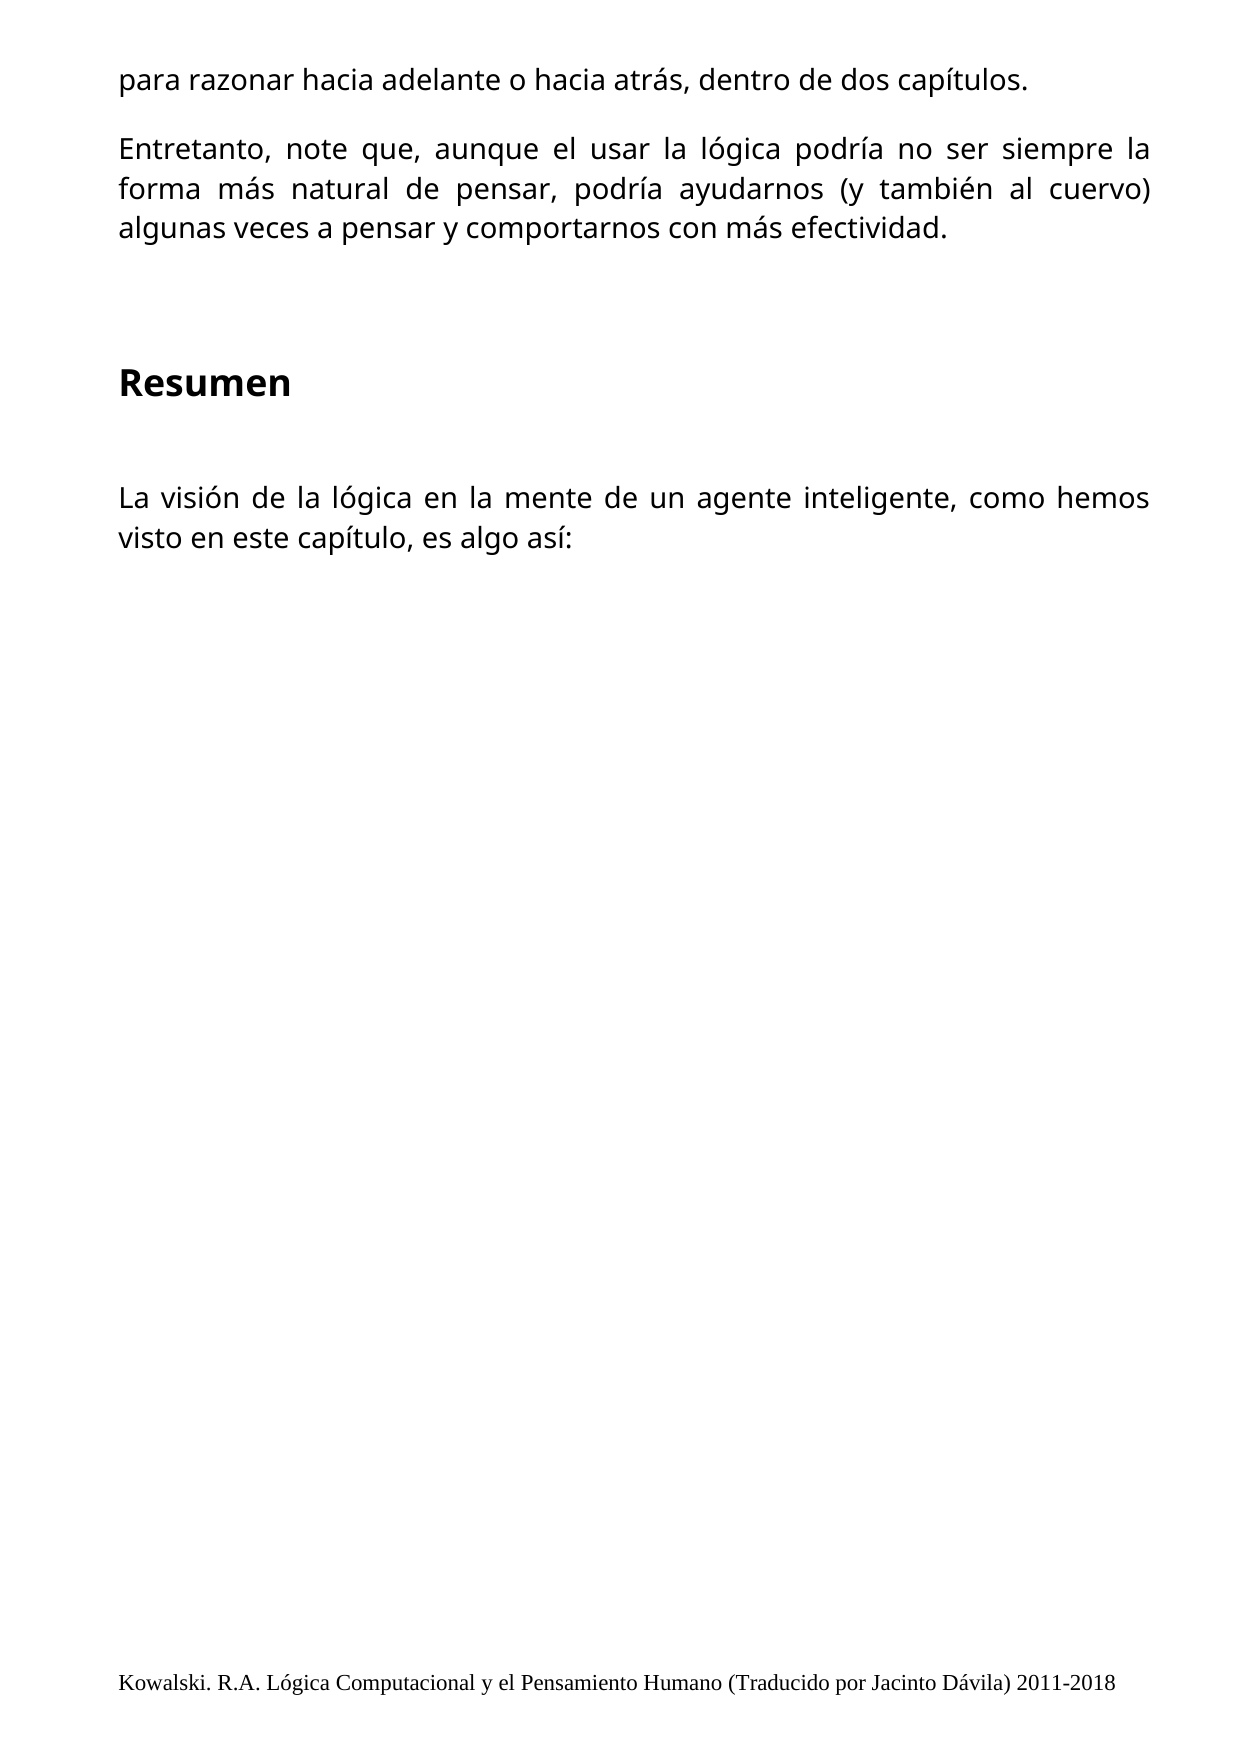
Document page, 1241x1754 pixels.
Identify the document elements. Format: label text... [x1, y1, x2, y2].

text Entretanto, note que, aunque el usar la lógica podría no ser siempre la forma más natural de pensar, podría ayudarnos (y también al cuervo) algunas veces a pensar y comportarnos con más efectividad. [118, 128, 1152, 247]
subtitle Resumen [118, 356, 1152, 407]
text para razonar hacia adelante o hacia atrás, dentro de dos capítulos. [118, 59, 1152, 99]
text La visión de la lógica en la mente de un agente inteligente, como hemos visto en este capítulo, es algo así: [118, 478, 1152, 557]
